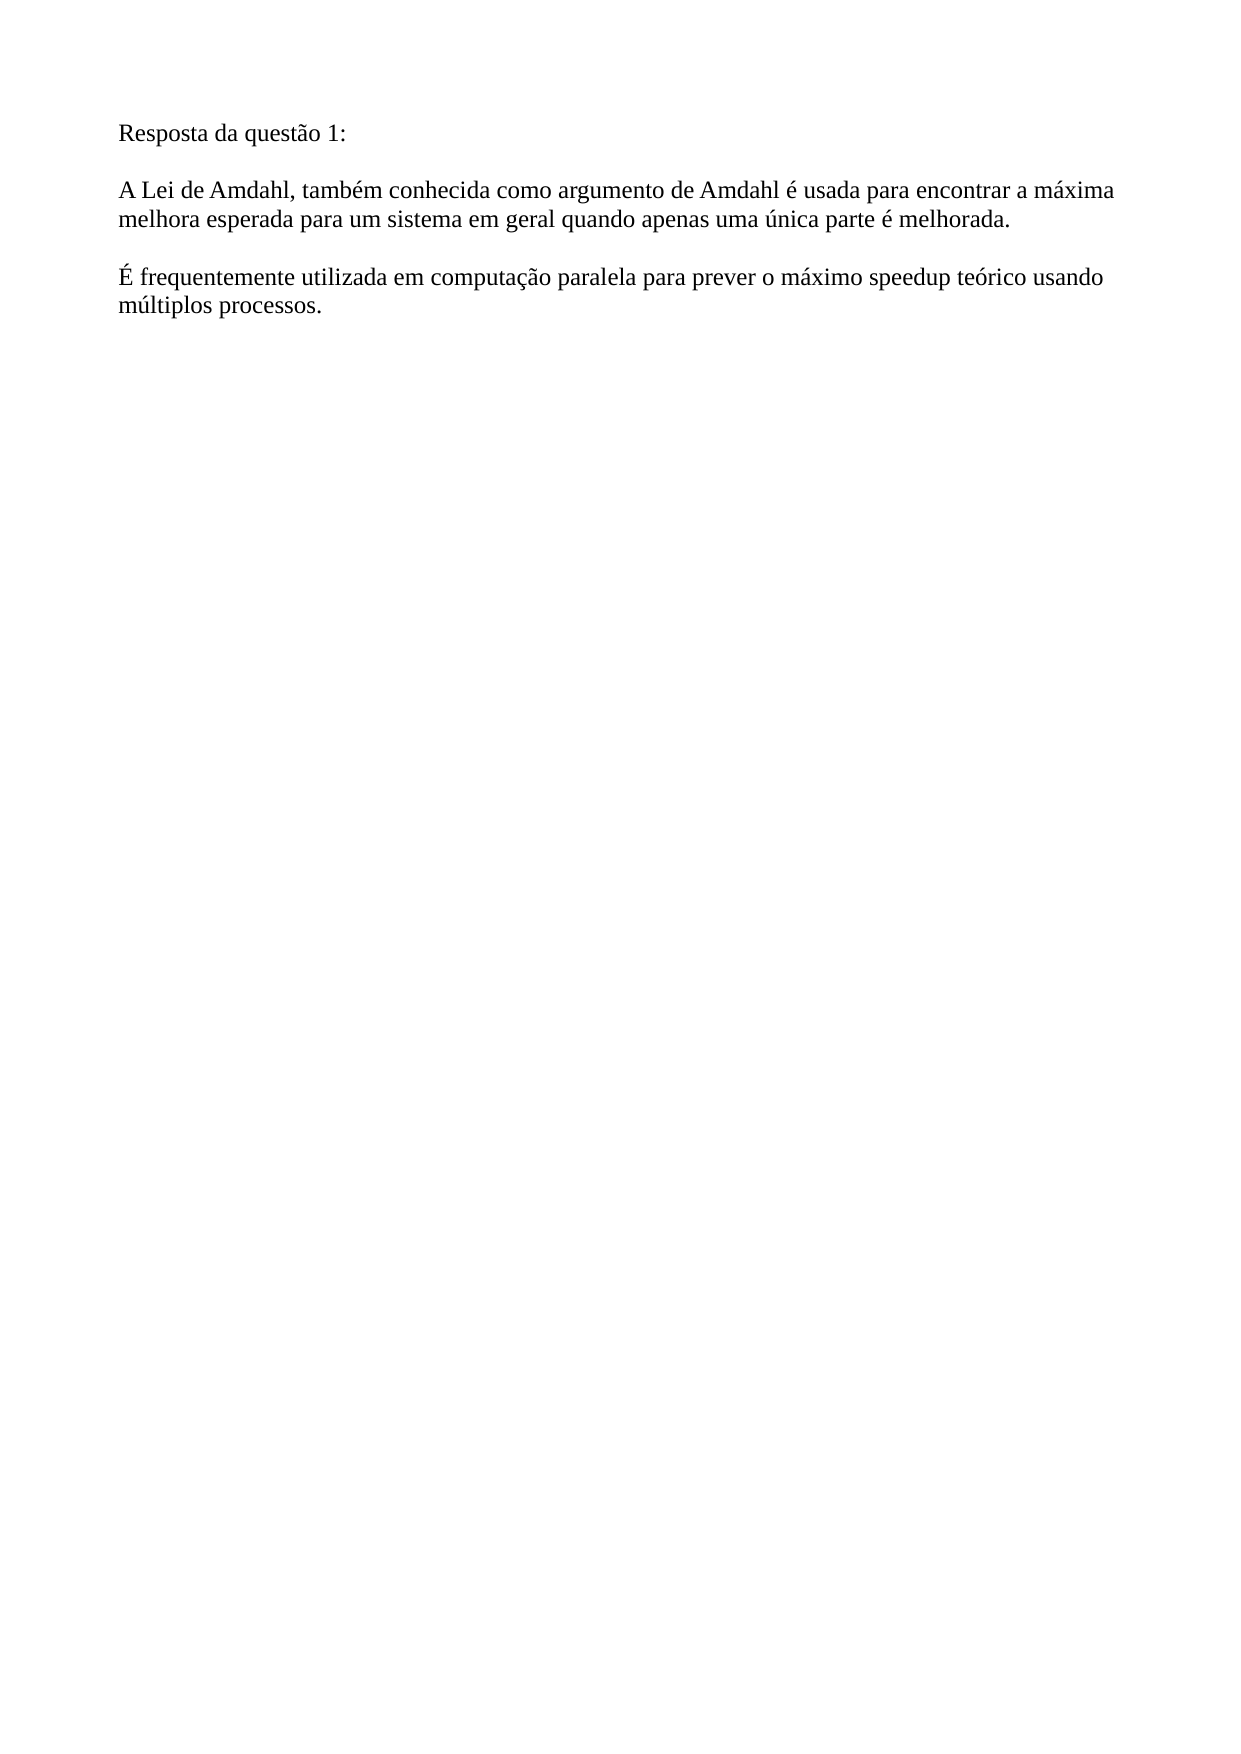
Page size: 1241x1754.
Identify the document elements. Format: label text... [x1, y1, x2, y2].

text É frequentemente utilizada em computação paralela para prever o máximo speedup teórico usando múltiplos processos. [118, 262, 1122, 319]
text A Lei de Amdahl, também conhecida como argumento de Amdahl é usada para encontrar a máxima melhora esperada para um sistema em geral quando apenas uma única parte é melhorada. [118, 176, 1122, 233]
text Resposta da questão 1: [118, 118, 1122, 147]
